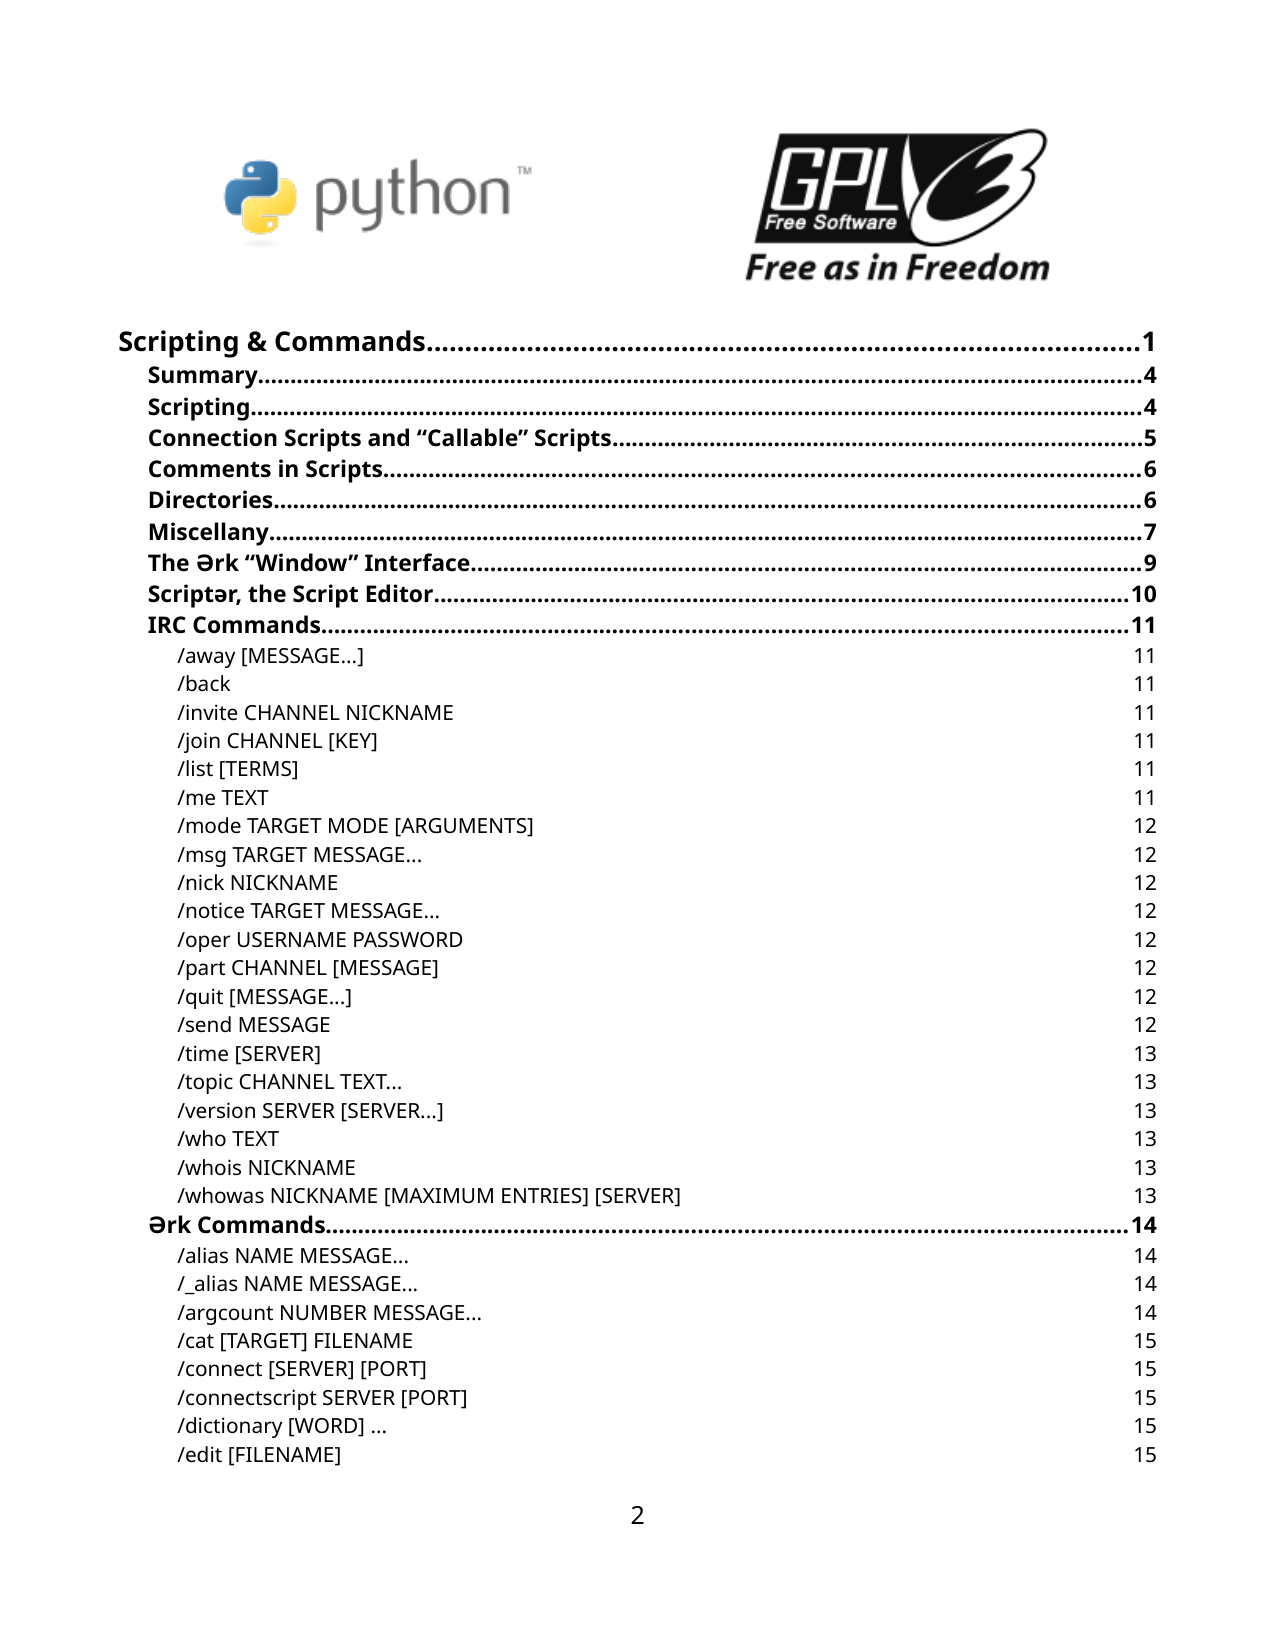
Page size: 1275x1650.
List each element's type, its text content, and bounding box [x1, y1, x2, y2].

text Directories 6 [148, 484, 1157, 516]
text /whois NICKNAME 13 [177, 1153, 1157, 1181]
table_header [1054, 118, 1157, 288]
text /quit [MESSAGE...] 12 [177, 982, 1157, 1010]
table_header [638, 118, 741, 288]
text /nick NICKNAME 12 [177, 868, 1157, 897]
text Connection Scripts and “Callable” Scripts 5 [148, 422, 1157, 453]
picture [221, 157, 534, 250]
text Comments in Scripts 6 [148, 453, 1157, 484]
text Scriptər, the Script Editor 10 [148, 578, 1157, 609]
text /me TEXT 11 [177, 783, 1157, 811]
text /invite CHANNEL NICKNAME 11 [177, 698, 1157, 726]
text /oper USERNAME PASSWORD 12 [177, 925, 1157, 953]
text The Ərk “Window” Interface 9 [148, 547, 1157, 578]
text /argcount NUMBER MESSAGE... 14 [177, 1298, 1157, 1326]
text Scripting & Commands 1 [118, 323, 1157, 359]
text Summary 4 [148, 359, 1157, 391]
text /join CHANNEL [KEY] 11 [177, 726, 1157, 754]
text /_alias NAME MESSAGE... 14 [177, 1269, 1157, 1298]
text /version SERVER [SERVER...] 13 [177, 1096, 1157, 1124]
picture [741, 118, 1054, 289]
text /list [TERMS] 11 [177, 754, 1157, 783]
text Scripting 4 [148, 391, 1157, 422]
text /msg TARGET MESSAGE... 12 [177, 840, 1157, 868]
text /whowas NICKNAME [MAXIMUM ENTRIES] [SERVER] 13 [177, 1181, 1157, 1209]
text /alias NAME MESSAGE... 14 [177, 1241, 1157, 1269]
text IRC Commands 11 [148, 609, 1157, 641]
text /time [SERVER] 13 [177, 1039, 1157, 1067]
text /away [MESSAGE...] 11 [177, 641, 1157, 669]
text /edit [FILENAME] 15 [177, 1440, 1157, 1468]
text /who TEXT 13 [177, 1124, 1157, 1153]
text /dictionary [WORD] ... 15 [177, 1411, 1157, 1440]
text /part CHANNEL [MESSAGE] 12 [177, 953, 1157, 982]
text /topic CHANNEL TEXT... 13 [177, 1067, 1157, 1096]
text /send MESSAGE 12 [177, 1010, 1157, 1039]
text Miscellany 7 [148, 516, 1157, 547]
text /mode TARGET MODE [ARGUMENTS] 12 [177, 811, 1157, 840]
text Ərk Commands 14 [148, 1209, 1157, 1241]
text /connect [SERVER] [PORT] 15 [177, 1354, 1157, 1383]
text /back 11 [177, 669, 1157, 698]
text /notice TARGET MESSAGE... 12 [177, 897, 1157, 925]
text /cat [TARGET] FILENAME 15 [177, 1326, 1157, 1354]
table_header [118, 118, 637, 288]
text /connectscript SERVER [PORT] 15 [177, 1383, 1157, 1411]
